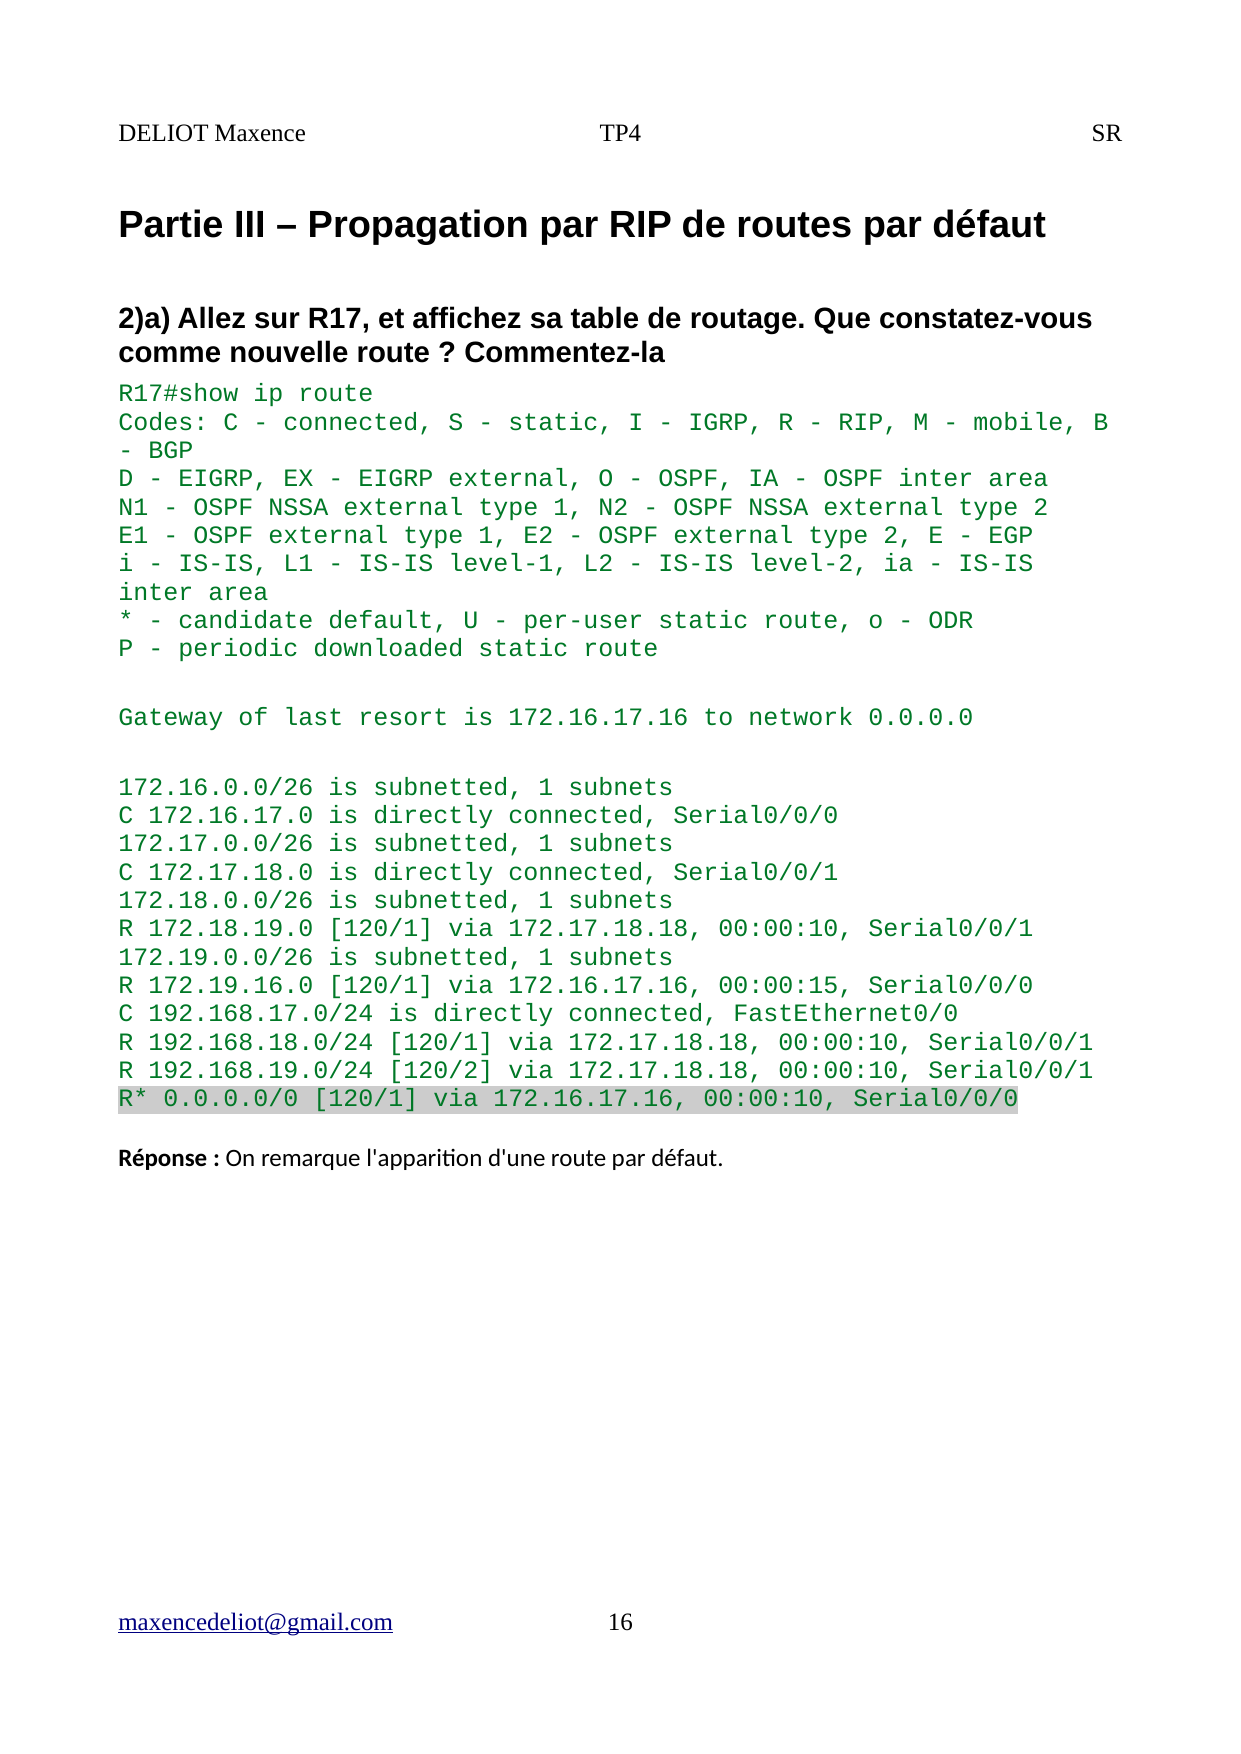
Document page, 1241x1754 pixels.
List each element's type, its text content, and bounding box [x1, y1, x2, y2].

text C 172.17.18.0 is directly connected, Serial0/0/1 [118, 859, 1122, 887]
text R 192.168.19.0/24 [120/2] via 172.17.18.18, 00:00:10, Serial0/0/1 [118, 1057, 1122, 1086]
subtitle 2)a) Allez sur R17, et affichez sa table de routage. Que constatez-vous comme nouvelle route ? Commentez-la [118, 301, 1122, 368]
text i - IS-IS, L1 - IS-IS level-1, L2 - IS-IS level-2, ia - IS-IS inter area [118, 551, 1122, 607]
text 172.18.0.0/26 is subnetted, 1 subnets [118, 887, 1122, 916]
text C 172.16.17.0 is directly connected, Serial0/0/0 [118, 802, 1122, 831]
text Réponse : On remarque l'apparition d'une route par défaut. [118, 1142, 1122, 1173]
text R* 0.0.0.0/0 [120/1] via 172.16.17.16, 00:00:10, Serial0/0/0 [118, 1086, 1122, 1114]
text * - candidate default, U - per-user static route, o - ODR [118, 607, 1122, 636]
text E1 - OSPF external type 1, E2 - OSPF external type 2, E - EGP [118, 522, 1122, 551]
text 172.16.0.0/26 is subnetted, 1 subnets [118, 774, 1122, 802]
subtitle Partie III – Propagation par RIP de routes par défaut [118, 201, 1122, 245]
text 172.17.0.0/26 is subnetted, 1 subnets [118, 831, 1122, 859]
text R 192.168.18.0/24 [120/1] via 172.17.18.18, 00:00:10, Serial0/0/1 [118, 1029, 1122, 1057]
text P - periodic downloaded static route [118, 636, 1122, 664]
text R 172.18.19.0 [120/1] via 172.17.18.18, 00:00:10, Serial0/0/1 [118, 916, 1122, 944]
text 172.19.0.0/26 is subnetted, 1 subnets [118, 944, 1122, 972]
text R17#show ip route [118, 381, 1122, 409]
text Gateway of last resort is 172.16.17.16 to network 0.0.0.0 [118, 705, 1122, 733]
text Codes: C - connected, S - static, I - IGRP, R - RIP, M - mobile, B - BGP [118, 409, 1122, 466]
text N1 - OSPF NSSA external type 1, N2 - OSPF NSSA external type 2 [118, 494, 1122, 522]
text D - EIGRP, EX - EIGRP external, O - OSPF, IA - OSPF inter area [118, 466, 1122, 494]
text R 172.19.16.0 [120/1] via 172.16.17.16, 00:00:15, Serial0/0/0 [118, 972, 1122, 1001]
text C 192.168.17.0/24 is directly connected, FastEthernet0/0 [118, 1001, 1122, 1029]
